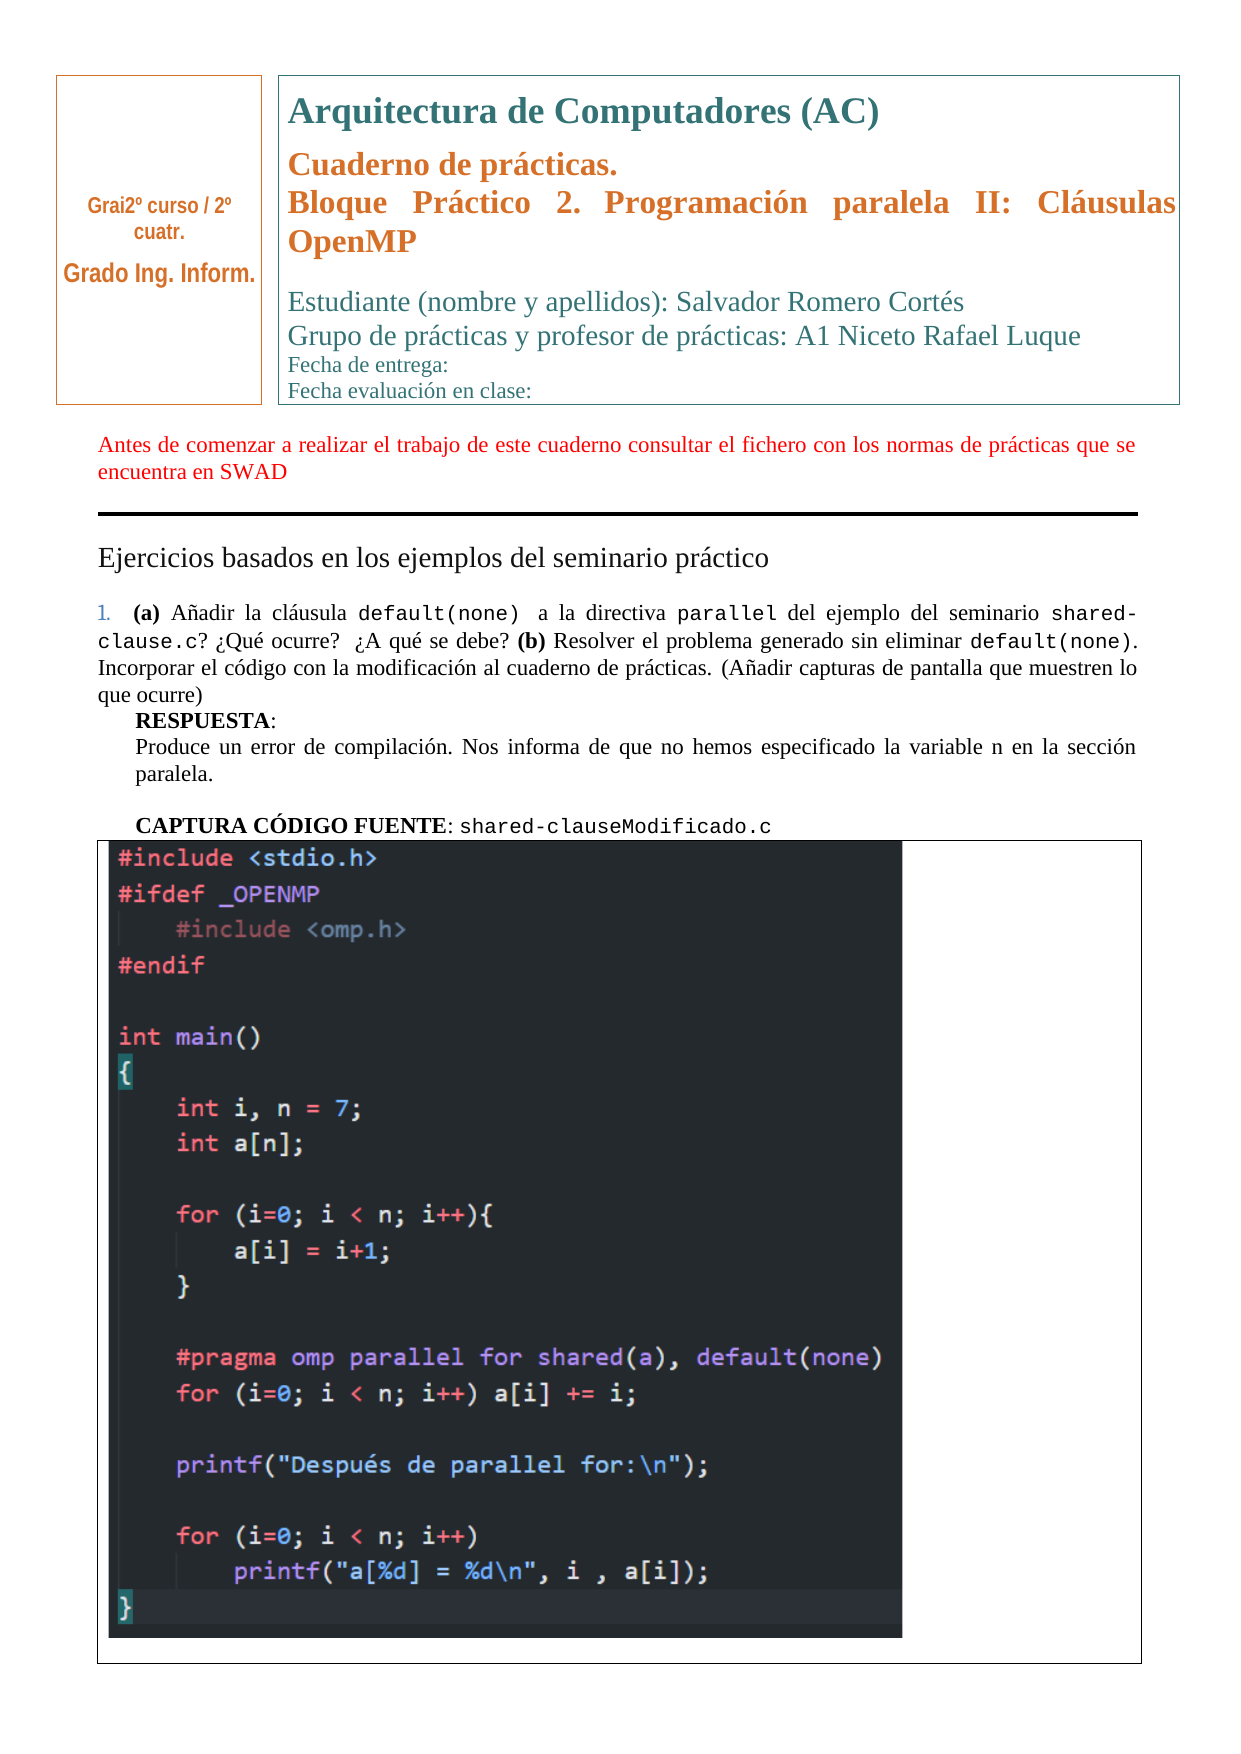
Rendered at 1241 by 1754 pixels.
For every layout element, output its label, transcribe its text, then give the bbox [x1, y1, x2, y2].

text RESPUESTA: [135, 707, 1138, 733]
text CAPTURA CÓDIGO FUENTE: shared-clauseModificado.c [135, 812, 1138, 840]
table_header [262, 75, 278, 404]
text Antes de comenzar a realizar el trabajo de este cuaderno consultar el fichero con los normas de prácticas que se encuentra en SWAD [98, 431, 1138, 484]
table_header [98, 841, 1141, 1663]
table_header Grai2º curso / 2º cuatr. Grado Ing. Inform. [57, 76, 261, 404]
text Produce un error de compilación. Nos informa de que no hemos especificado la variable n en la sección paralela. [135, 733, 1138, 786]
subtitle Ejercicios basados en los ejemplos del seminario práctico [98, 541, 1138, 574]
list (a) Añadir la cláusula default(none) a la directiva parallel del ejemplo del seminario shared-clause.c? ¿Qué ocurre? ¿A qué se debe? (b) Resolver el problema generado sin eliminar default(none). Incorporar el código con la modificación al cuaderno de prácticas. (Añadir capturas de pantalla que muestren lo que ocurre) [98, 599, 1138, 707]
table_header Arquitectura de Computadores (AC) Cuaderno de prácticas. Bloque Práctico 2. Programación paralela II: Cláusulas OpenMP Estudiante (nombre y apellidos): Salvador Romero Cortés Grupo de prácticas y profesor de prácticas: A1 Niceto Rafael Luque Fecha de entrega: Fecha evaluación en clase: [279, 76, 1179, 404]
